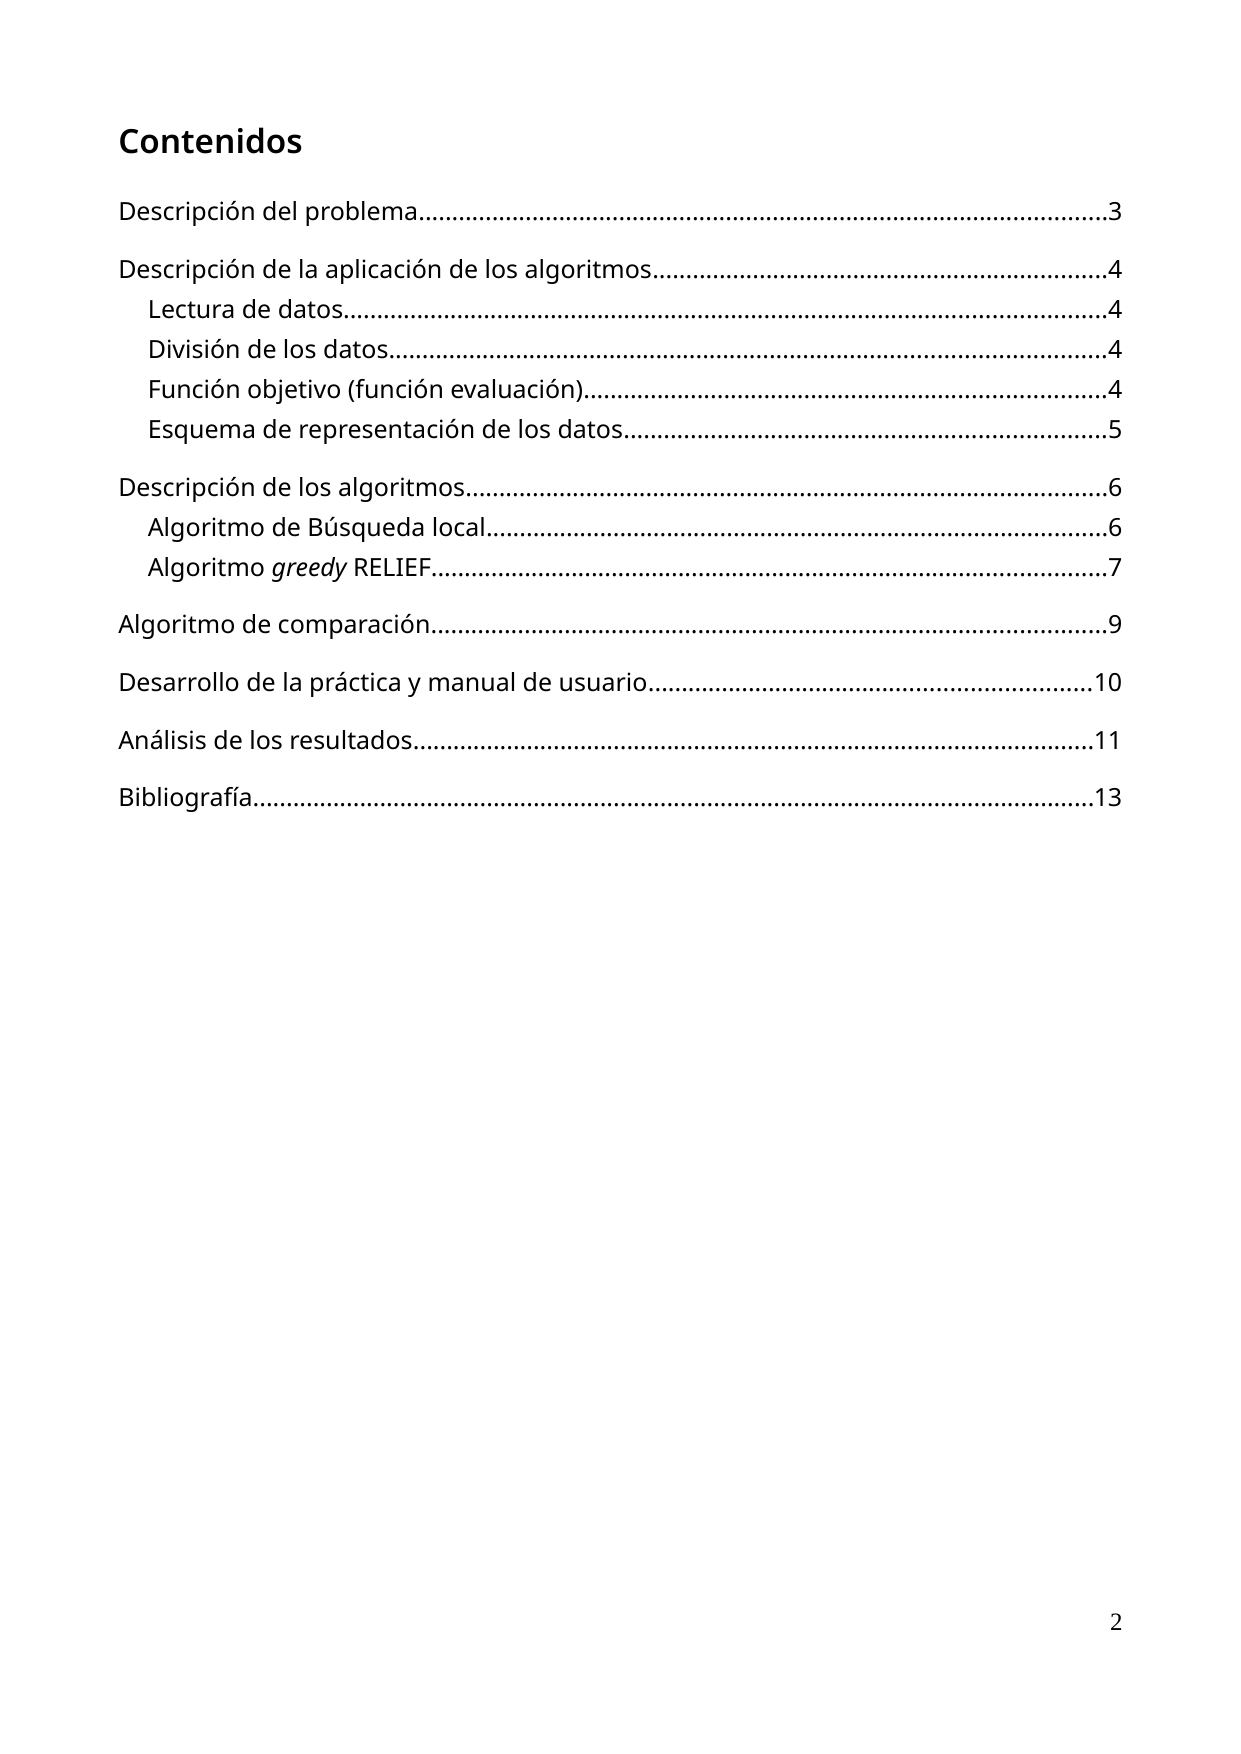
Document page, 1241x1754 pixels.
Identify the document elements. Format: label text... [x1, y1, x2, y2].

text Algoritmo de comparación 9 [118, 607, 1122, 641]
text Esquema de representación de los datos 5 [148, 411, 1122, 446]
text División de los datos 4 [148, 331, 1122, 366]
text Algoritmo greedy RELIEF 7 [148, 549, 1122, 583]
text Análisis de los resultados 11 [118, 722, 1122, 756]
text Función objetivo (función evaluación) 4 [148, 371, 1122, 406]
text Descripción del problema 3 [118, 194, 1122, 228]
text Descripción de los algoritmos 6 [118, 469, 1122, 503]
subtitle Contenidos [118, 118, 1122, 163]
text Lectura de datos 4 [148, 291, 1122, 326]
text Algoritmo de Búsqueda local 6 [148, 509, 1122, 543]
text Bibliografía 13 [118, 780, 1122, 814]
text Desarrollo de la práctica y manual de usuario 10 [118, 664, 1122, 699]
text Descripción de la aplicación de los algoritmos 4 [118, 251, 1122, 286]
